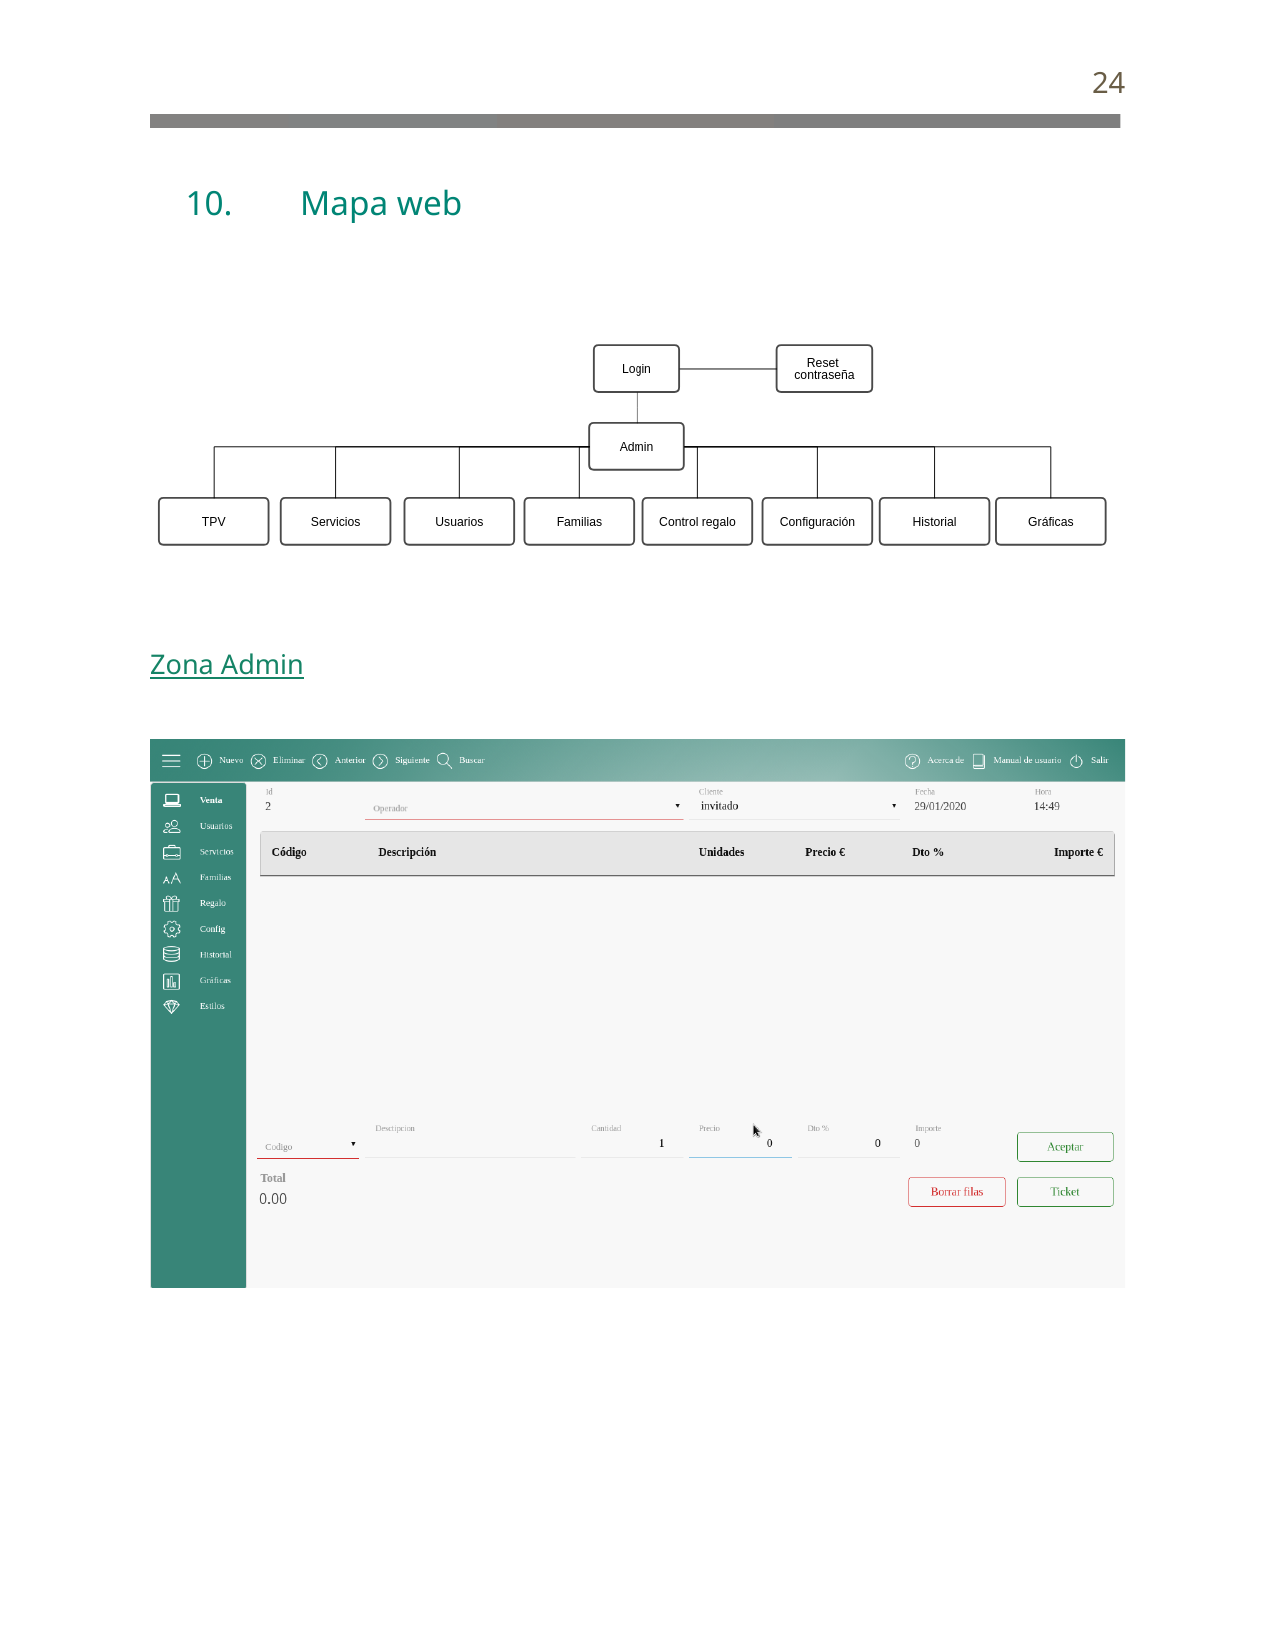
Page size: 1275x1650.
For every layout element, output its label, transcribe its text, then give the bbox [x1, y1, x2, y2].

subtitle Mapa web [185, 179, 1125, 225]
picture [150, 114, 1121, 128]
text Zona Admin [150, 646, 1125, 682]
picture [150, 287, 1125, 577]
picture [150, 739, 1125, 1288]
